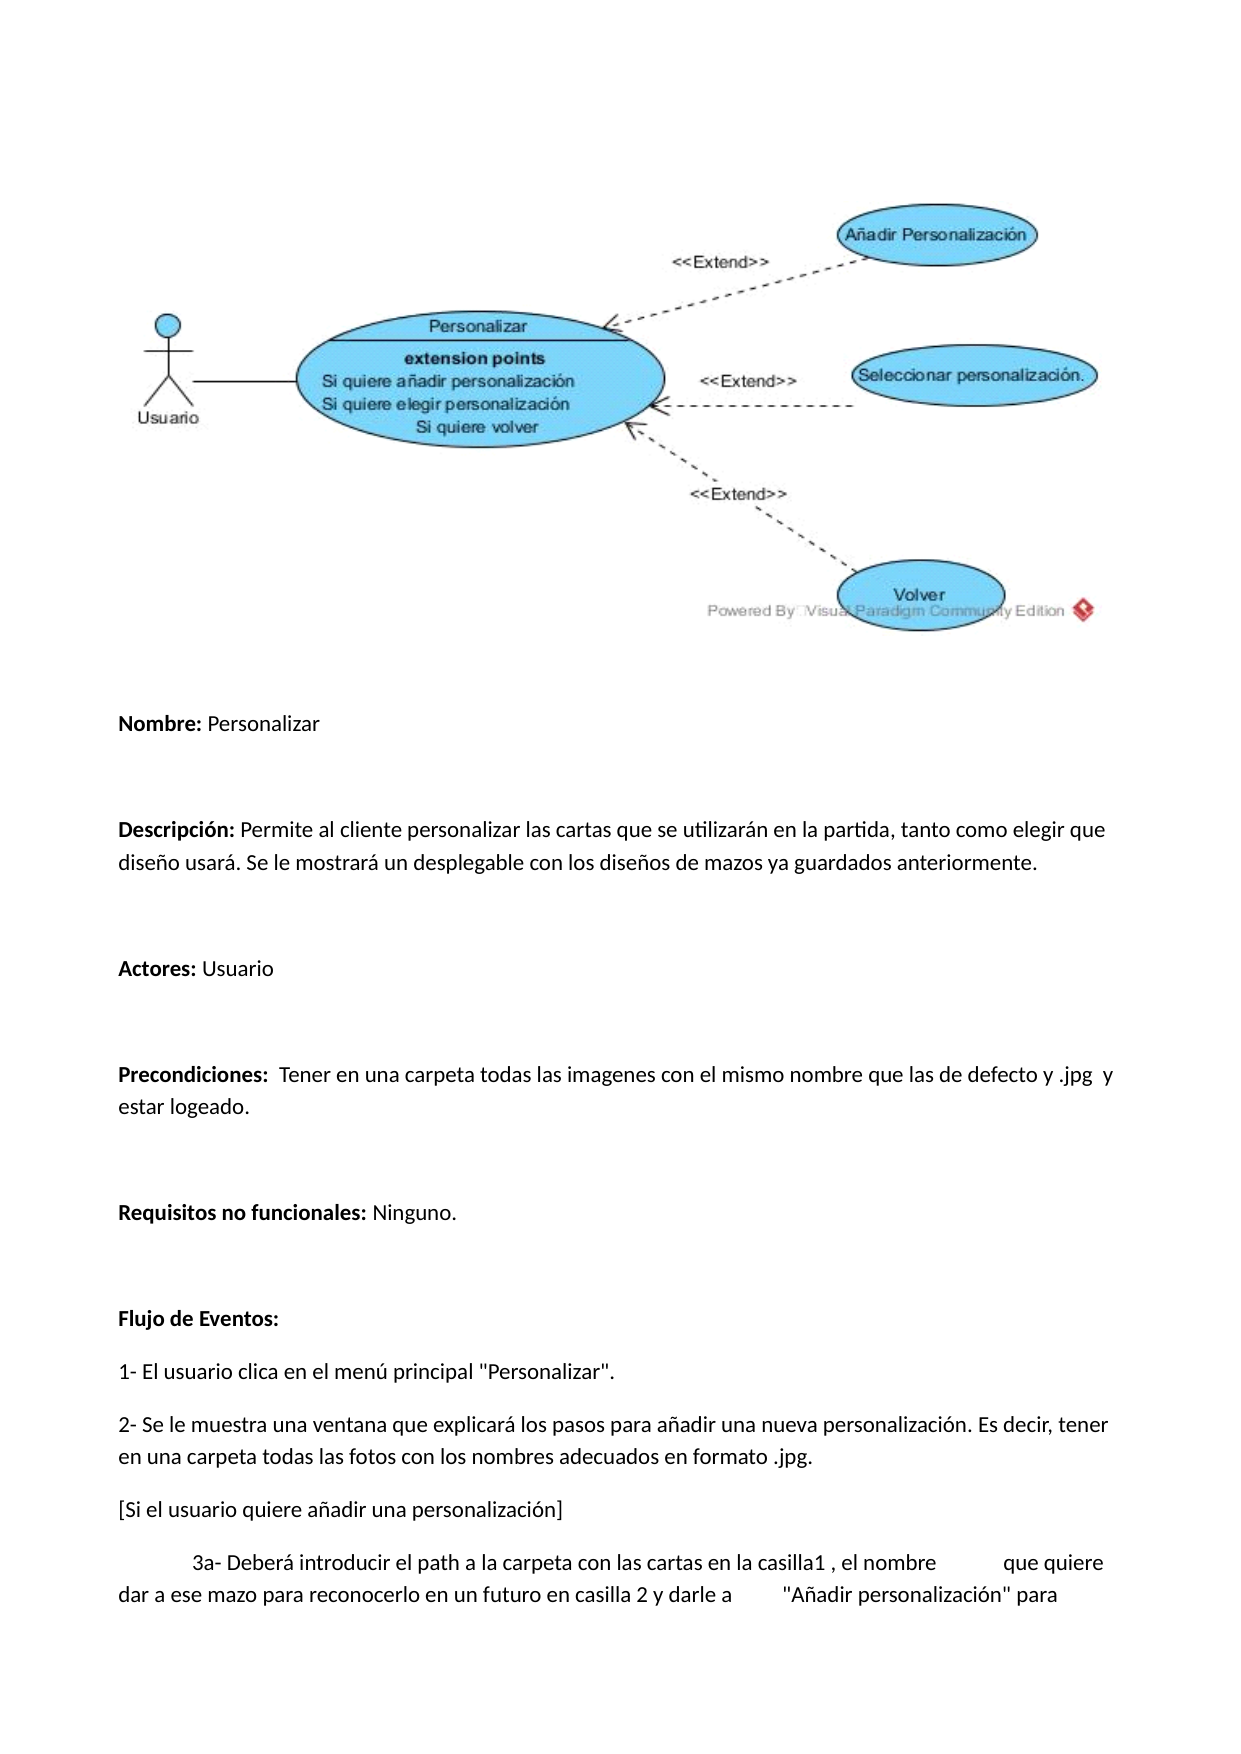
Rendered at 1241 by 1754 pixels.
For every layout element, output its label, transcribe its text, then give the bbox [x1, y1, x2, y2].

text Flujo de Eventos: [118, 1304, 1122, 1332]
text Yea [0, 118, 32, 146]
text Precondiciones: Tener en una carpeta todas las imagenes con el mismo nombre que las de defecto y .jpg y estar logeado. [118, 1060, 1122, 1120]
text Nombre: Personalizar [118, 709, 1122, 737]
text Descripción: Permite al cliente personalizar las cartas que se utilizarán en la partida, tanto como elegir que diseño usará. Se le mostrará un desplegable con los diseños de mazos ya guardados anteriormente. [118, 816, 1122, 876]
text 3a- Deberá introducir el path a la carpeta con las cartas en la casilla1 , el nombre que quiere dar a ese mazo para reconocerlo en un futuro en casilla 2 y darle a "Añadir personalización" para [118, 1548, 1122, 1608]
text [Si el usuario quiere añadir una personalización] [118, 1495, 1122, 1523]
text Requisitos no funcionales: Ninguno. [118, 1198, 1122, 1226]
text 2- Se le muestra una ventana que explicará los pasos para añadir una nueva personalización. Es decir, tener en una carpeta todas las fotos con los nombres adecuados en formato .jpg. [118, 1410, 1122, 1470]
text 1- El usuario clica en el menú principal "Personalizar". [118, 1357, 1122, 1385]
text Actores: Usuario [118, 954, 1122, 982]
